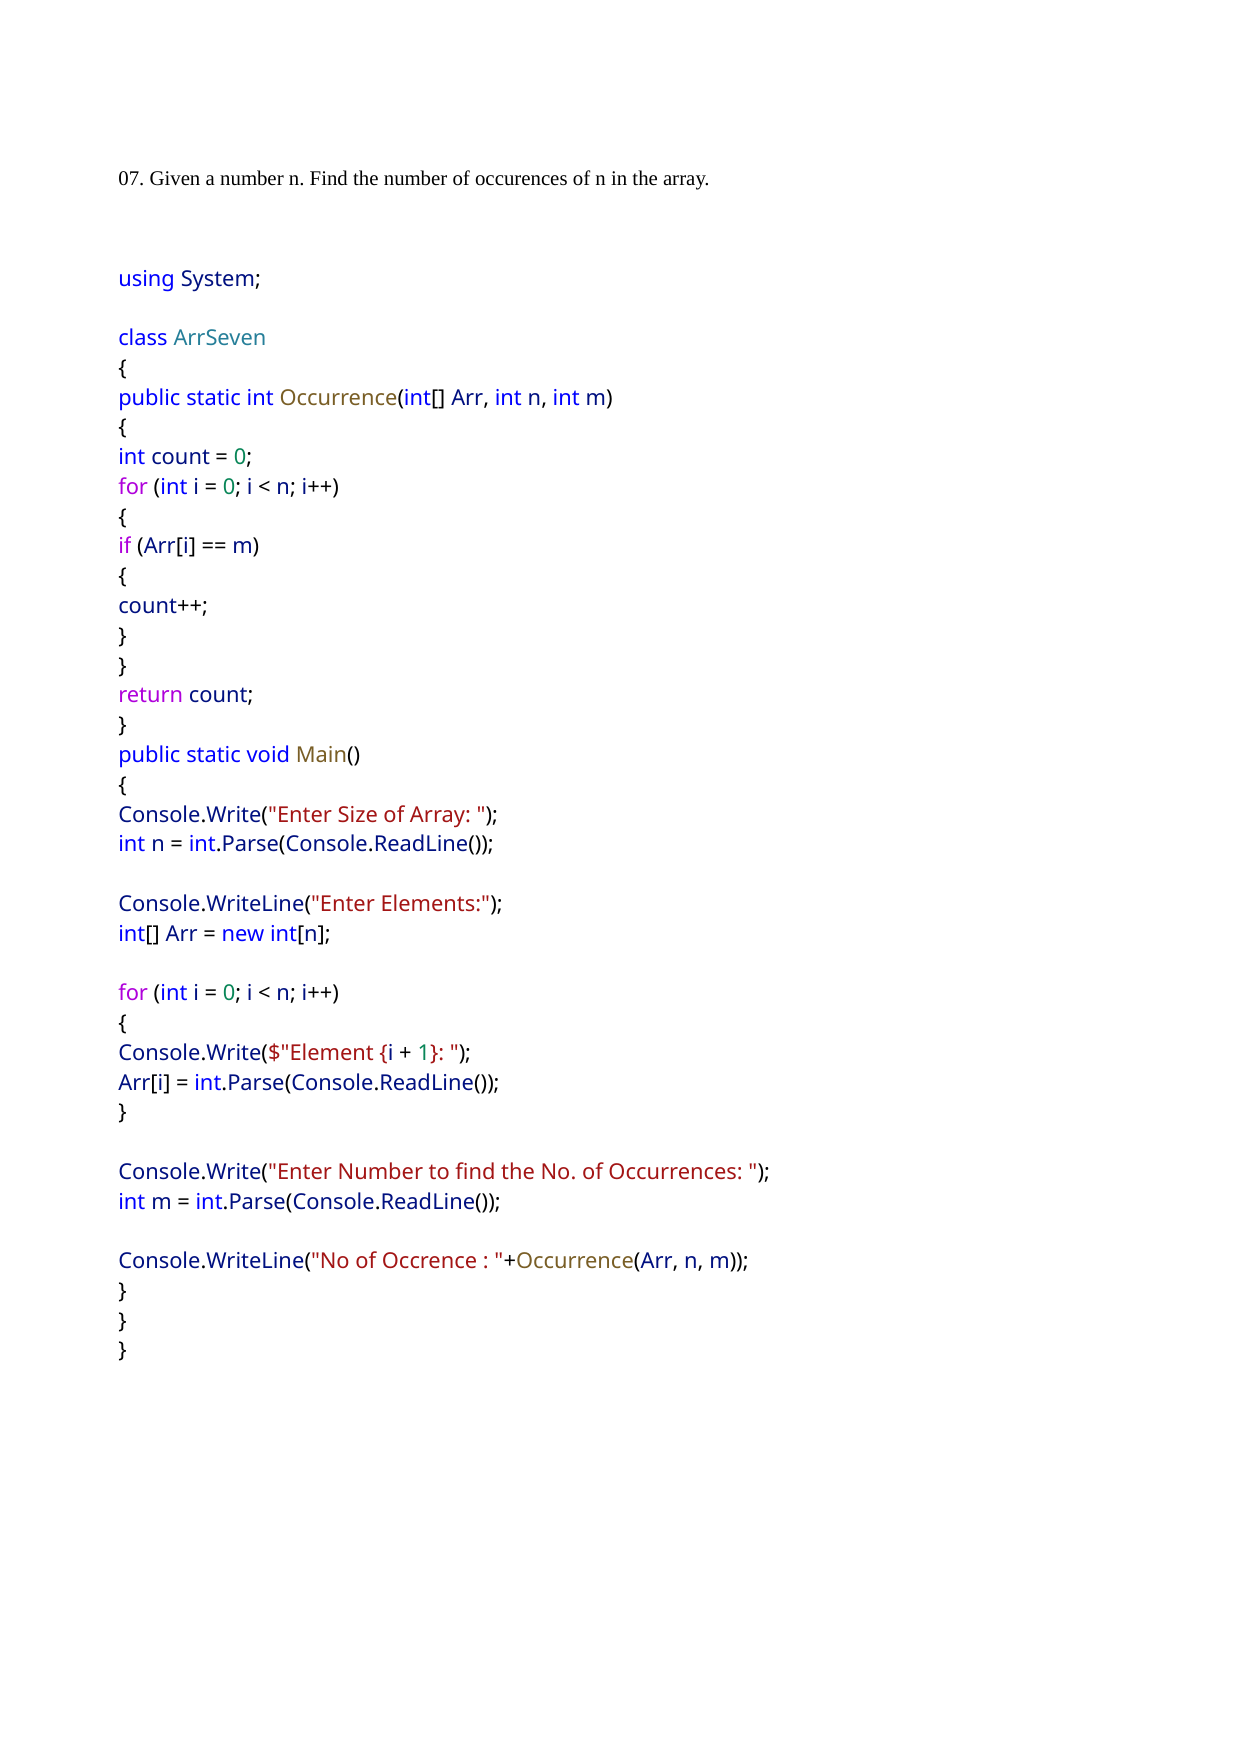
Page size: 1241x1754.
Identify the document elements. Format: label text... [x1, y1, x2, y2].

text Arr[i] = int.Parse(Console.ReadLine()); [118, 1067, 1122, 1096]
text { [118, 501, 1122, 531]
text } [118, 1305, 1122, 1334]
text for (int i = 0; i < n; i++) [118, 471, 1122, 501]
text { [118, 560, 1122, 590]
text Console.Write($"Element {i + 1}: "); [118, 1037, 1122, 1067]
text Console.Write("Enter Number to find the No. of Occurrences: "); [118, 1156, 1122, 1186]
text public static int Occurrence(int[] Arr, int n, int m) [118, 382, 1122, 411]
text Console.WriteLine("No of Occrence : "+Occurrence(Arr, n, m)); [118, 1245, 1122, 1275]
text } [118, 1334, 1122, 1364]
text class ArrSeven [118, 322, 1122, 352]
text if (Arr[i] == m) [118, 531, 1122, 560]
text 07. Given a number n. Find the number of occurences of n in the array. [118, 166, 1122, 190]
text return count; [118, 679, 1122, 709]
text { [118, 769, 1122, 799]
text int[] Arr = new int[n]; [118, 918, 1122, 947]
text { [118, 411, 1122, 441]
text Console.WriteLine("Enter Elements:"); [118, 888, 1122, 918]
text count++; [118, 590, 1122, 620]
text } [118, 650, 1122, 679]
text } [118, 1096, 1122, 1126]
text } [118, 1275, 1122, 1305]
text using System; [118, 262, 1122, 292]
text } [118, 709, 1122, 739]
text { [118, 1007, 1122, 1037]
text int n = int.Parse(Console.ReadLine()); [118, 828, 1122, 858]
text int count = 0; [118, 441, 1122, 471]
text } [118, 620, 1122, 650]
text { [118, 352, 1122, 382]
text Console.Write("Enter Size of Array: "); [118, 799, 1122, 828]
text for (int i = 0; i < n; i++) [118, 977, 1122, 1007]
text public static void Main() [118, 739, 1122, 769]
text int m = int.Parse(Console.ReadLine()); [118, 1186, 1122, 1215]
